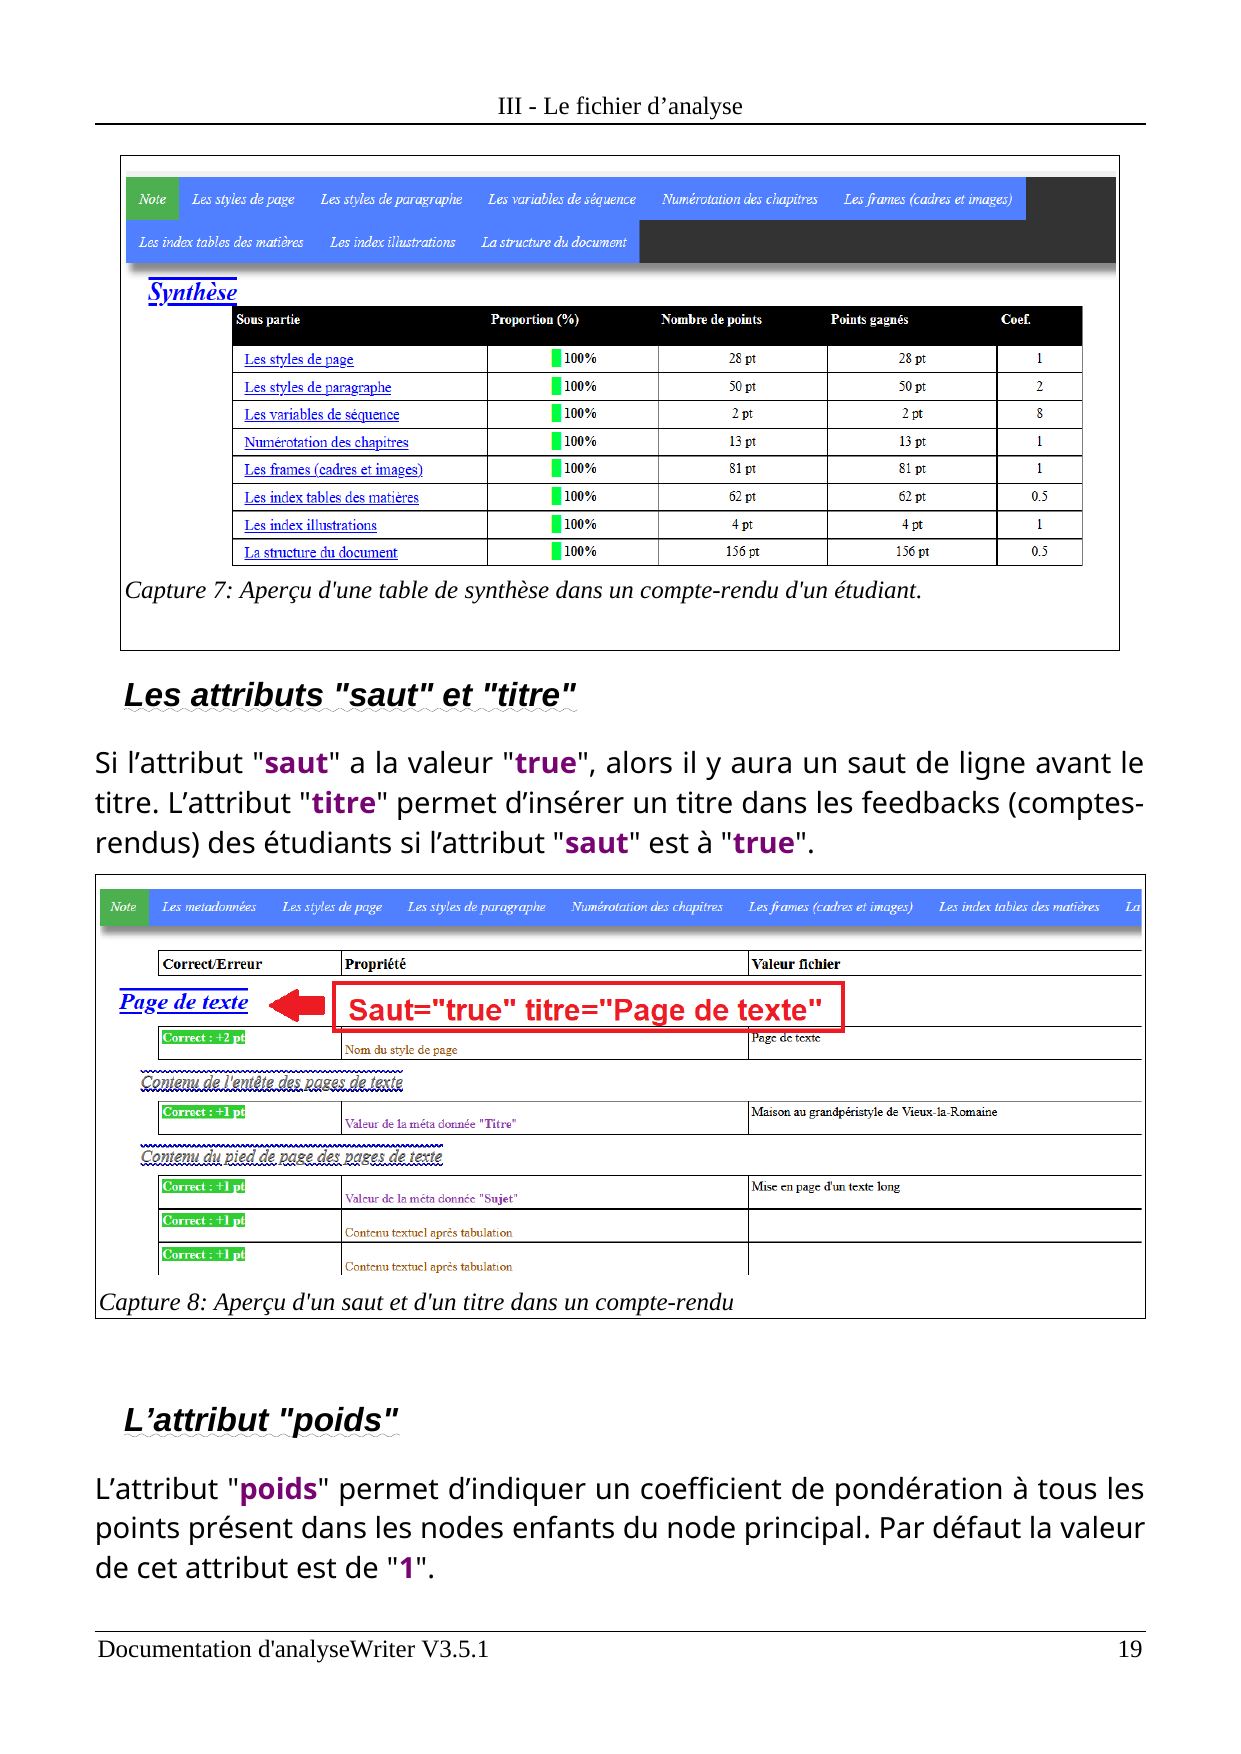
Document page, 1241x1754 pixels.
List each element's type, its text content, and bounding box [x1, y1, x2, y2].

text Capture 8: Aperçu d'un saut et d'un titre dans un compte-rendu [98, 1275, 1142, 1315]
picture [98, 889, 1142, 1275]
text Capture 7: Aperçu d'une table de synthèse dans un compte-rendu d'un étudiant. [124, 576, 1116, 604]
text [121, 156, 1119, 650]
picture [124, 171, 1116, 576]
subtitle Les attributs "saut" et "titre" [94, 155, 1146, 743]
subtitle L’attribut "poids" [94, 1371, 1146, 1468]
text Si l’attribut "saut" a la valeur "true", alors il y aura un saut de ligne avant le titre. L’attribut "titre" permet d’insérer un titre dans les feedbacks (comptes-rendus) des étudiants si l’attribut "saut" est à "true". [94, 743, 1146, 862]
text L’attribut "poids" permet d’indiquer un coefficient de pondération à tous les points présent dans les nodes enfants du node principal. Par défaut la valeur de cet attribut est de "1". [94, 1468, 1146, 1587]
